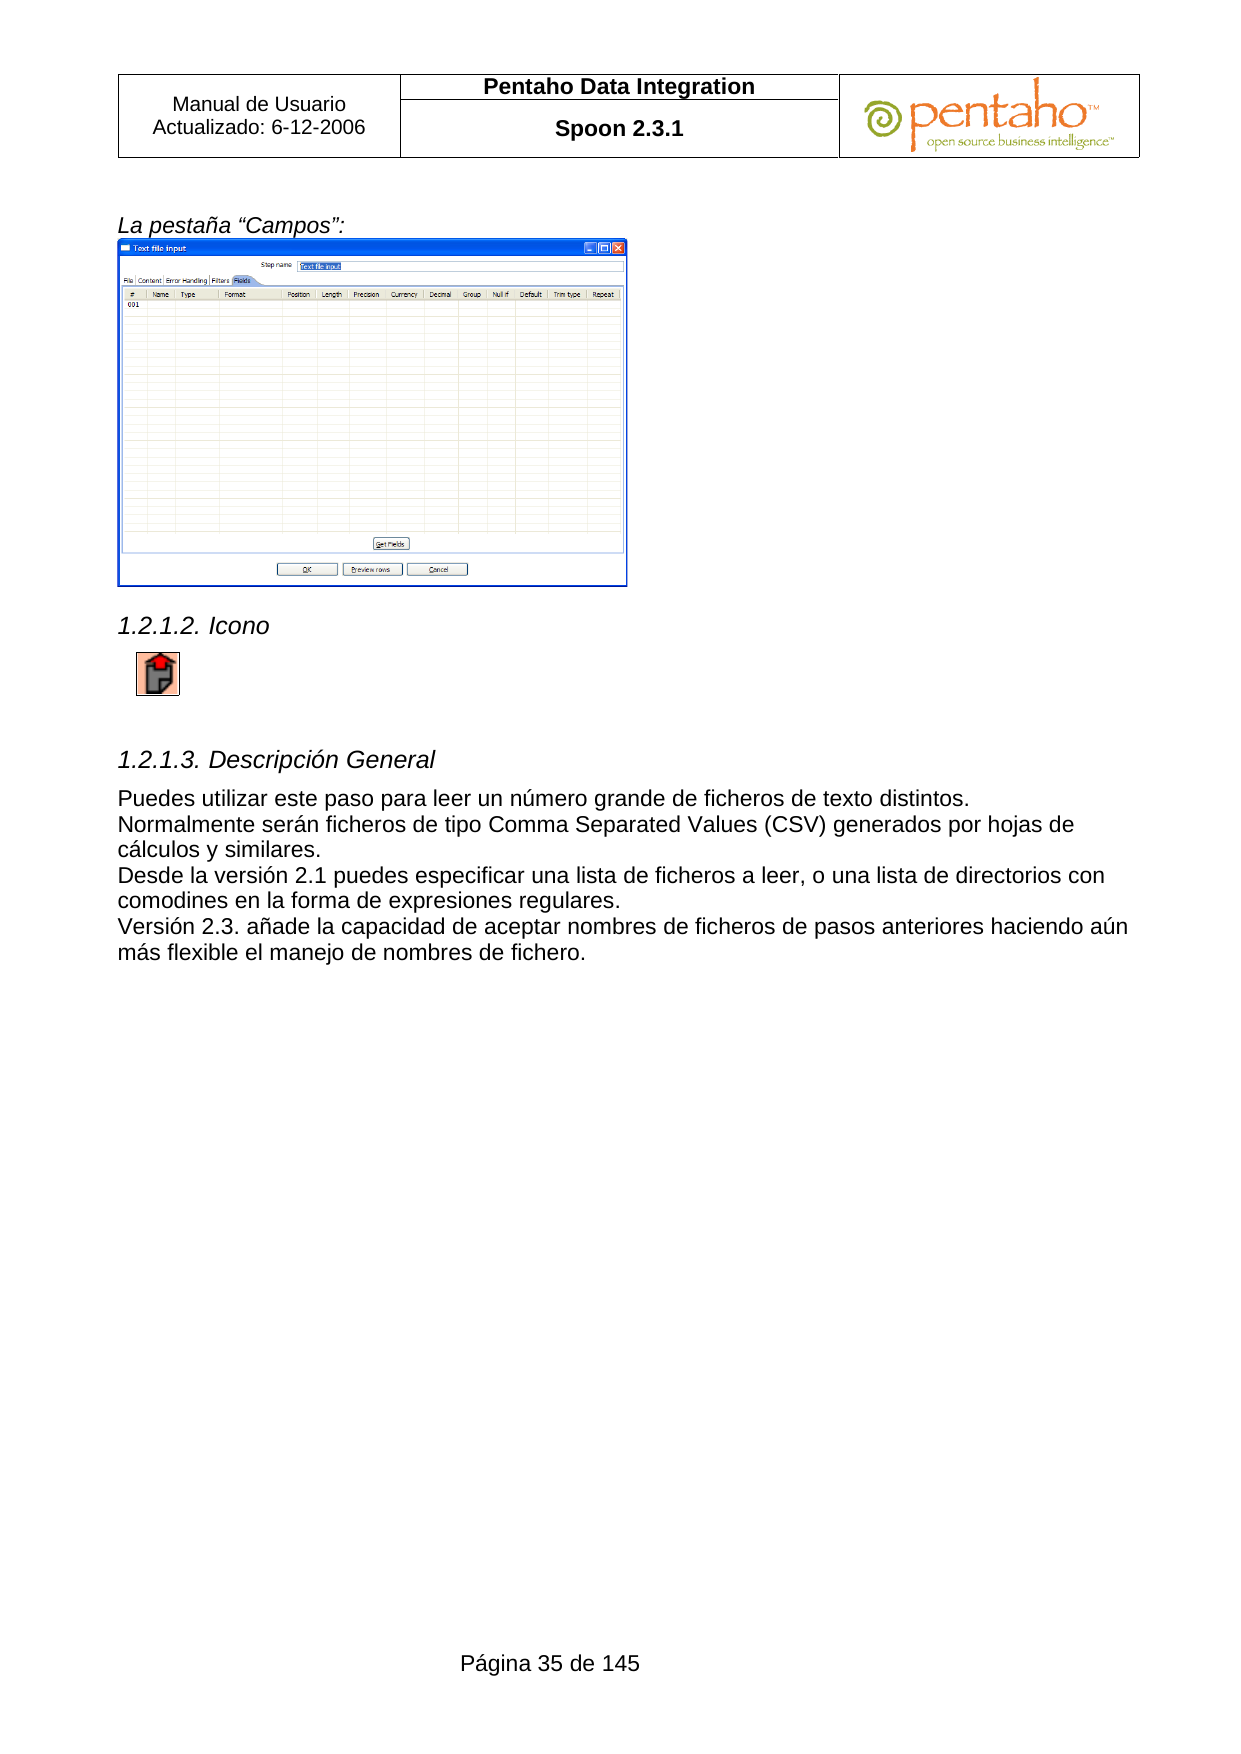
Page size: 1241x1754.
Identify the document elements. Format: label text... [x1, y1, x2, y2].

text Desde la versión 2.1 puedes especificar una lista de ficheros a leer, o una lista de directorios con comodines en la forma de expresiones regulares. [117, 863, 1137, 914]
text La pestaña “Campos”: [117, 213, 1137, 238]
picture [117, 238, 628, 587]
subtitle Icono [117, 612, 1137, 639]
subtitle Descripción General [117, 746, 1137, 773]
text Puedes utilizar este paso para leer un número grande de ficheros de texto distintos. [117, 786, 1137, 812]
text Versión 2.3. añade la capacidad de aceptar nombres de ficheros de pasos anteriores haciendo aún más flexible el manejo de nombres de fichero. [117, 914, 1137, 965]
text Normalmente serán ficheros de tipo Comma Separated Values (CSV) generados por hojas de cálculos y similares. [117, 812, 1137, 863]
